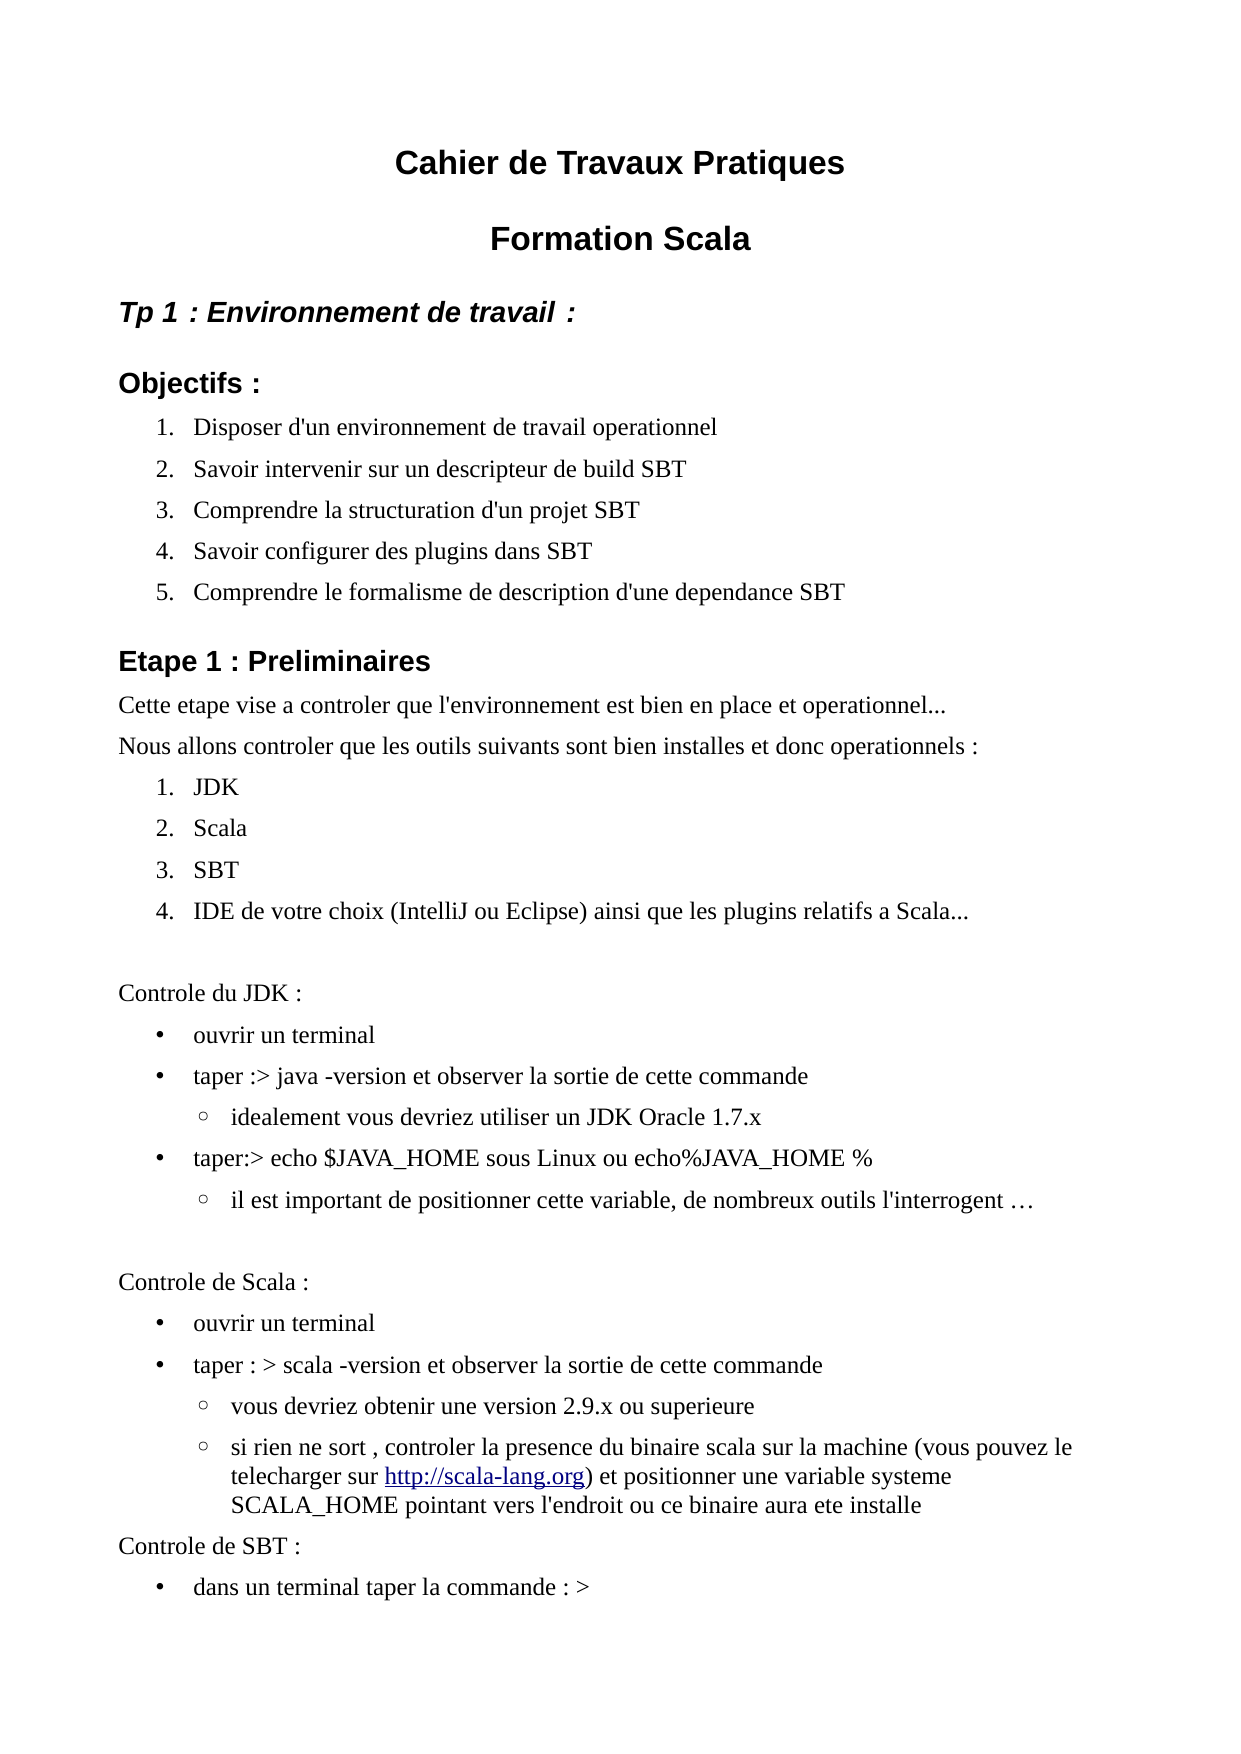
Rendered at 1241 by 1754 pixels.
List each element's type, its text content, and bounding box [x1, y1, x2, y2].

text Nous allons controler que les outils suivants sont bien installes et donc operationnels : [118, 731, 1122, 760]
list taper : > scala -version et observer la sortie de cette commande [156, 1350, 1122, 1378]
text Cette etape vise a controler que l'environnement est bien en place et operationnel... [118, 690, 1122, 718]
text Controle du JDK : [118, 978, 1122, 1007]
list idealement vous devriez utiliser un JDK Oracle 1.7.x [193, 1102, 1122, 1131]
list taper:> echo $JAVA_HOME sous Linux ou echo%JAVA_HOME % [156, 1143, 1122, 1172]
list Comprendre le formalisme de description d'une dependance SBT [156, 577, 1122, 606]
subtitle Cahier de Travaux Pratiques [118, 143, 1122, 182]
text Controle de Scala : [118, 1267, 1122, 1296]
list si rien ne sort , controler la presence du binaire scala sur la machine (vous pouvez le telecharger sur http://scala-lang.org) et positionner une variable systeme SCALA_HOME pointant vers l'endroit ou ce binaire aura ete installe [193, 1432, 1122, 1518]
list Disposer d'un environnement de travail operationnel [156, 412, 1122, 441]
list Scala [156, 813, 1122, 842]
list ouvrir un terminal [156, 1308, 1122, 1337]
list Savoir intervenir sur un descripteur de build SBT [156, 454, 1122, 482]
list ouvrir un terminal [156, 1020, 1122, 1048]
subtitle Etape 1 : Preliminaires [118, 644, 1122, 677]
list vous devriez obtenir une version 2.9.x ou superieure [193, 1391, 1122, 1420]
list Comprendre la structuration d'un projet SBT [156, 495, 1122, 524]
text Controle de SBT : [118, 1531, 1122, 1560]
subtitle Tp 1 : Environnement de travail : [118, 295, 1122, 329]
list il est important de positionner cette variable, de nombreux outils l'interrogent … [193, 1185, 1122, 1213]
list IDE de votre choix (IntelliJ ou Eclipse) ainsi que les plugins relatifs a Scala... [156, 896, 1122, 925]
list JDK [156, 772, 1122, 801]
list dans un terminal taper la commande : > [156, 1572, 1122, 1601]
list taper :> java -version et observer la sortie de cette commande [156, 1061, 1122, 1090]
list SBT [156, 855, 1122, 883]
subtitle Objectifs : [118, 366, 1122, 400]
subtitle Formation Scala [118, 219, 1122, 258]
list Savoir configurer des plugins dans SBT [156, 536, 1122, 565]
